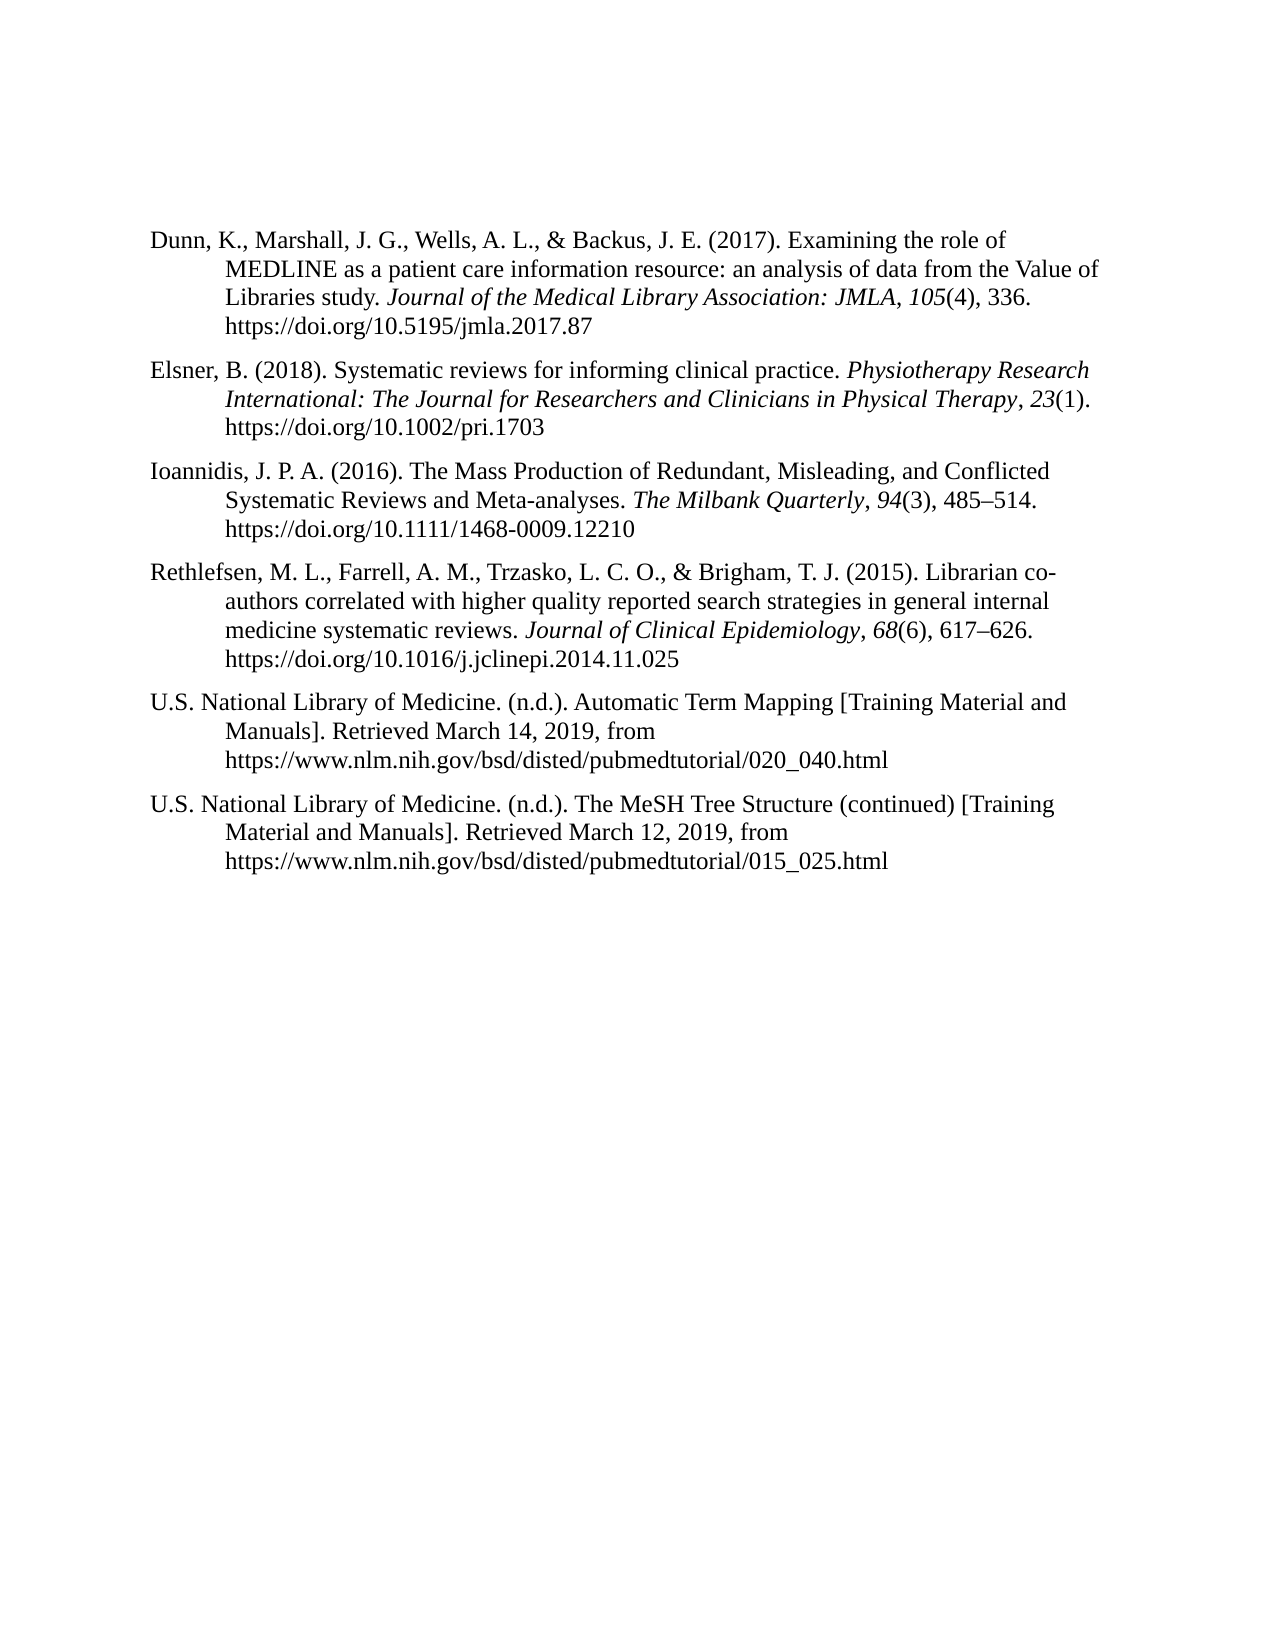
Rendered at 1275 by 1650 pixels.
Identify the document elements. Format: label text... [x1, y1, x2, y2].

text Rethlefsen, M. L., Farrell, A. M., Trzasko, L. C. O., & Brigham, T. J. (2015). Librarian co-authors correlated with higher quality reported search strategies in general internal medicine systematic reviews. Journal of Clinical Epidemiology, 68(6), 617–626. https://doi.org/10.1016/j.jclinepi.2014.11.025 [150, 557, 1125, 672]
text Dunn, K., Marshall, J. G., Wells, A. L., & Backus, J. E. (2017). Examining the role of MEDLINE as a patient care information resource: an analysis of data from the Value of Libraries study. Journal of the Medical Library Association: JMLA, 105(4), 336. https://doi.org/10.5195/jmla.2017.87 [150, 225, 1125, 340]
text U.S. National Library of Medicine. (n.d.). The MeSH Tree Structure (continued) [Training Material and Manuals]. Retrieved March 12, 2019, from https://www.nlm.nih.gov/bsd/disted/pubmedtutorial/015_025.html [150, 789, 1125, 875]
text Ioannidis, J. P. A. (2016). The Mass Production of Redundant, Misleading, and Conflicted Systematic Reviews and Meta-analyses. The Milbank Quarterly, 94(3), 485–514. https://doi.org/10.1111/1468-0009.12210 [150, 456, 1125, 542]
text U.S. National Library of Medicine. (n.d.). Automatic Term Mapping [Training Material and Manuals]. Retrieved March 14, 2019, from https://www.nlm.nih.gov/bsd/disted/pubmedtutorial/020_040.html [150, 687, 1125, 774]
text Elsner, B. (2018). Systematic reviews for informing clinical practice. Physiotherapy Research International: The Journal for Researchers and Clinicians in Physical Therapy, 23(1). https://doi.org/10.1002/pri.1703 [150, 355, 1125, 441]
